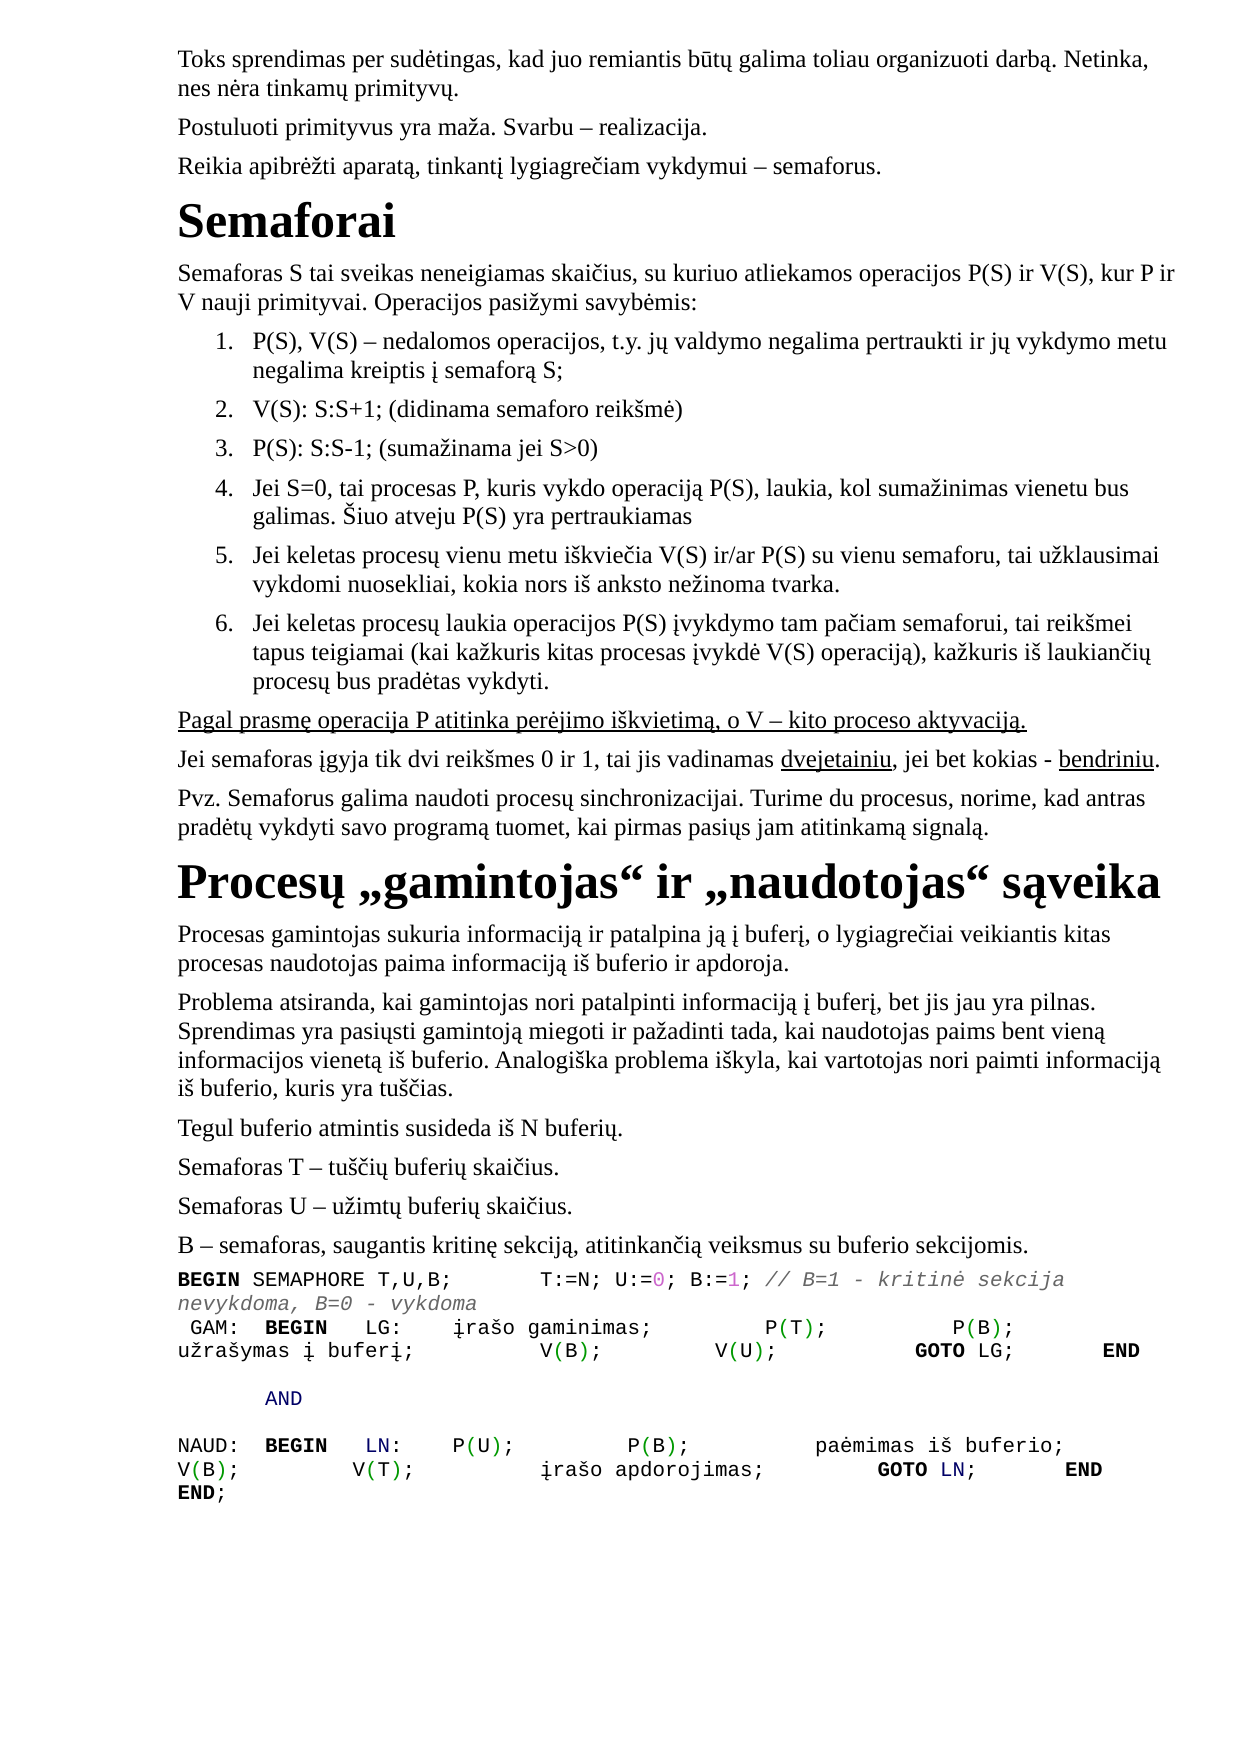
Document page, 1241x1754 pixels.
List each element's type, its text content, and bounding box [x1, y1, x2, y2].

text Problema atsiranda, kai gamintojas nori patalpinti informaciją į buferį, bet jis jau yra pilnas. Sprendimas yra pasiųsti gamintoją miegoti ir pažadinti tada, kai naudotojas paims bent vieną informacijos vienetą iš buferio. Analogiška problema iškyla, kai vartotojas nori paimti informaciją iš buferio, kuris yra tuščias. [177, 987, 1181, 1102]
text Procesas gamintojas sukuria informaciją ir patalpina ją į buferį, o lygiagrečiai veikiantis kitas procesas naudotojas paima informaciją iš buferio ir apdoroja. [177, 919, 1181, 977]
text Semaforas S tai sveikas neneigiamas skaičius, su kuriuo atliekamos operacijos P(S) ir V(S), kur P ir V nauji primityvai. Operacijos pasižymi savybėmis: [177, 258, 1181, 316]
text BEGIN SEMAPHORE T,U,B; T:=N; U:=0; B:=1; // B=1 - kritinė sekcija nevykdoma, B=0 - vykdoma GAM: BEGIN LG: įrašo gaminimas; P(T); P(B); užrašymas į buferį; V(B); V(U); GOTO LG; END AND NAUD: BEGIN LN: P(U); P(B); paėmimas iš buferio; V(B); V(T); įrašo apdorojimas; GOTO LN; END END; [177, 1269, 1181, 1506]
subtitle Semaforai [177, 191, 1181, 248]
list P(S), V(S) – nedalomos operacijos, t.y. jų valdymo negalima pertraukti ir jų vykdymo metu negalima kreiptis į semaforą S; [215, 326, 1181, 384]
text Pagal prasmę operacija P atitinka perėjimo iškvietimą, o V – kito proceso aktyvaciją. [177, 705, 1181, 734]
list Jei keletas procesų vienu metu iškviečia V(S) ir/ar P(S) su vienu semaforu, tai užklausimai vykdomi nuosekliai, kokia nors iš anksto nežinoma tvarka. [215, 541, 1181, 598]
text Jei semaforas įgyja tik dvi reikšmes 0 ir 1, tai jis vadinamas dvejetainiu, jei bet kokias - bendriniu. [177, 744, 1181, 773]
text Tegul buferio atmintis susideda iš N buferių. [177, 1113, 1181, 1141]
subtitle Procesų „gamintojas“ ir „naudotojas“ sąveika [177, 851, 1181, 909]
text B – semaforas, saugantis kritinę sekciją, atitinkančią veiksmus su buferio sekcijomis. [177, 1230, 1181, 1259]
list Jei S=0, tai procesas P, kuris vykdo operaciją P(S), laukia, kol sumažinimas vienetu bus galimas. Šiuo atveju P(S) yra pertraukiamas [215, 473, 1181, 530]
text Pvz. Semaforus galima naudoti procesų sinchronizacijai. Turime du procesus, norime, kad antras pradėtų vykdyti savo programą tuomet, kai pirmas pasiųs jam atitinkamą signalą. [177, 783, 1181, 841]
text Reikia apibrėžti aparatą, tinkantį lygiagrečiam vykdymui – semaforus. [177, 151, 1181, 180]
list V(S): S:S+1; (didinama semaforo reikšmė) [215, 394, 1181, 423]
text Semaforas U – užimtų buferių skaičius. [177, 1191, 1181, 1220]
list Jei keletas procesų laukia operacijos P(S) įvykdymo tam pačiam semaforui, tai reikšmei tapus teigiamai (kai kažkuris kitas procesas įvykdė V(S) operaciją), kažkuris iš laukiančių procesų bus pradėtas vykdyti. [215, 608, 1181, 695]
text Postuluoti primityvus yra maža. Svarbu – realizacija. [177, 112, 1181, 141]
list P(S): S:S-1; (sumažinama jei S>0) [215, 433, 1181, 462]
text Semaforas T – tuščių buferių skaičius. [177, 1152, 1181, 1181]
text Toks sprendimas per sudėtingas, kad juo remiantis būtų galima toliau organizuoti darbą. Netinka, nes nėra tinkamų primityvų. [177, 44, 1181, 102]
